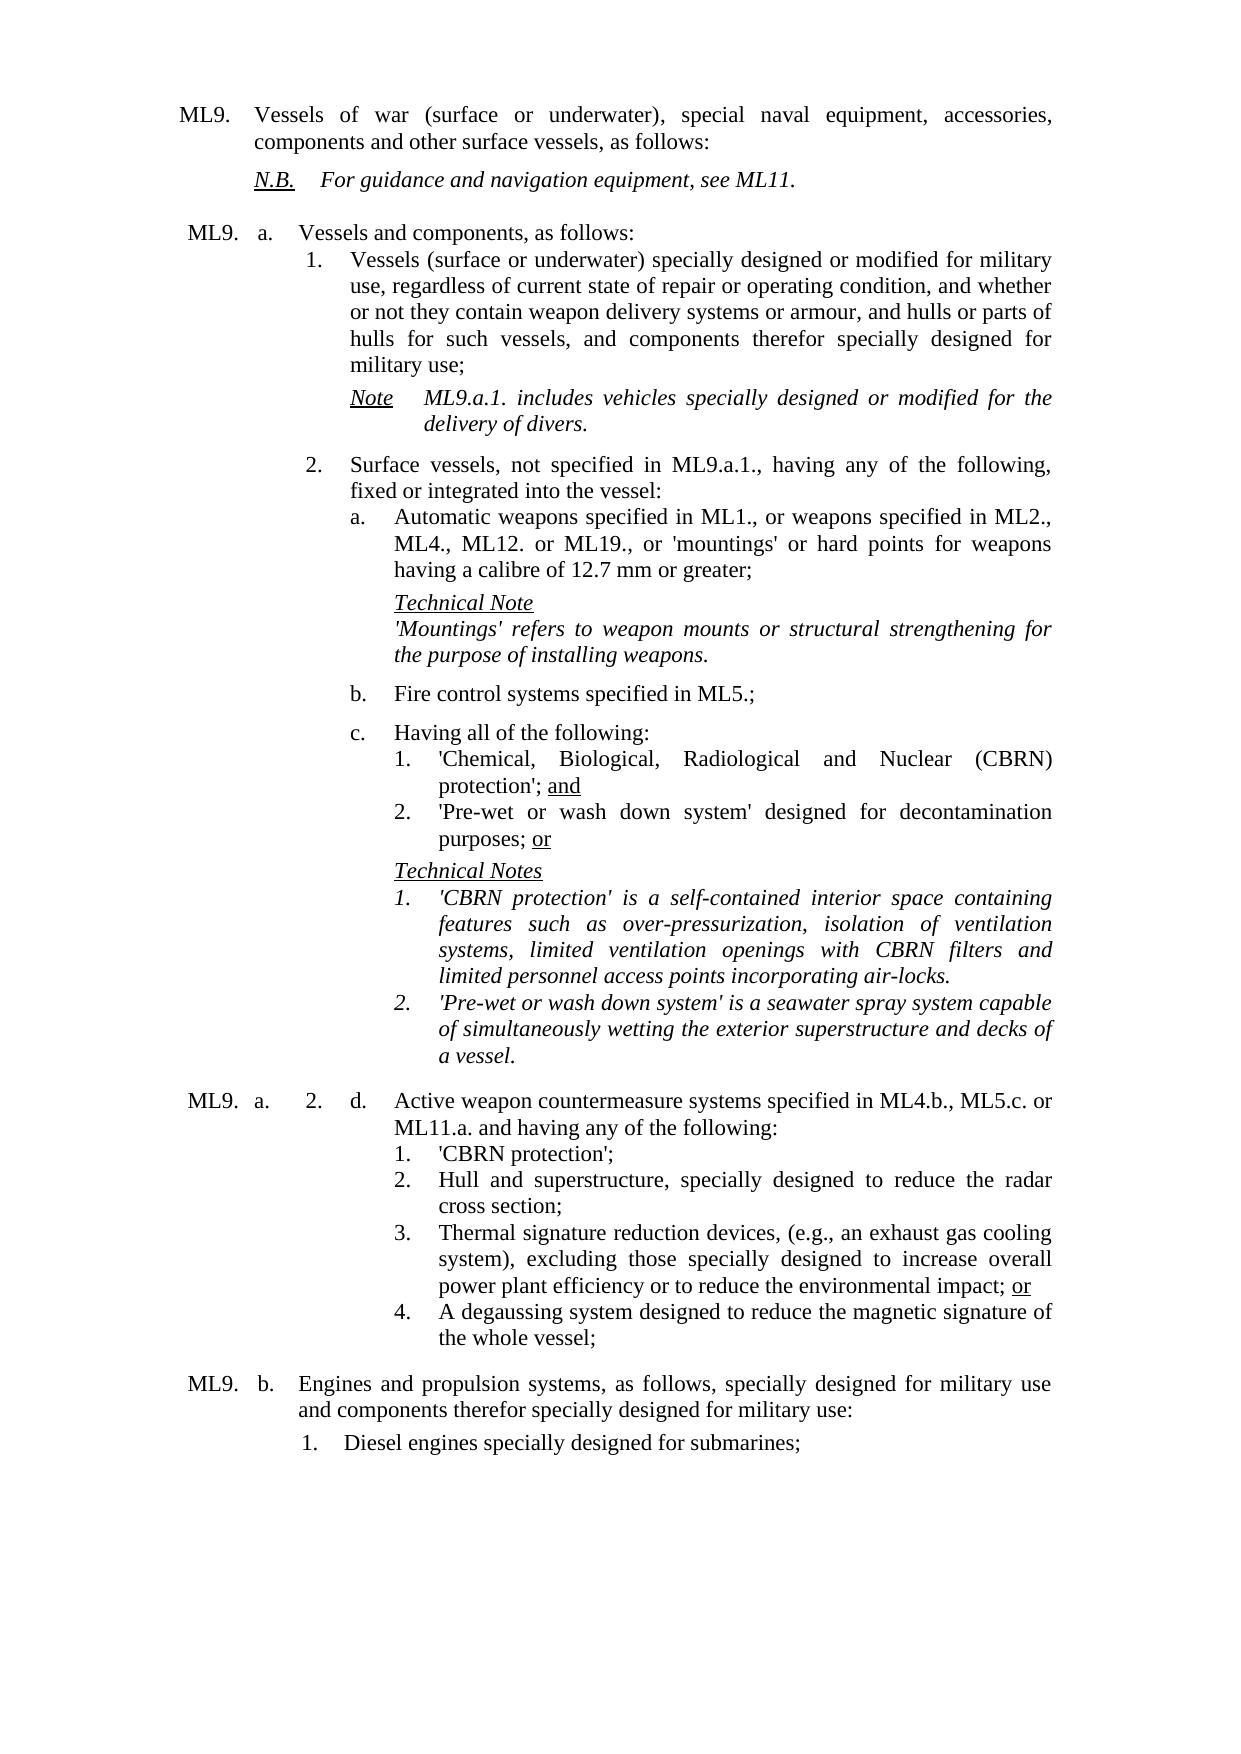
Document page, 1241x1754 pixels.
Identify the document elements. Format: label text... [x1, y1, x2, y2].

text 1. 'CBRN protection' is a self-contained interior space containing features such as over-pressurization, isolation of ventilation systems, limited ventilation openings with CBRN filters and limited personnel access points incorporating air-locks. [187, 883, 1053, 989]
text 2. 'Pre-wet or wash down system' is a seawater spray system capable of simultaneously wetting the exterior superstructure and decks of a vessel. [187, 989, 1053, 1068]
text 'Mountings' refers to weapon mounts or structural strengthening for the purpose of installing weapons. [187, 615, 1053, 668]
text 3. Thermal signature reduction devices, (e.g., an exhaust gas cooling system), excluding those specially designed to increase overall power plant efficiency or to reduce the environmental impact; or [187, 1219, 1053, 1298]
text Technical Notes [187, 857, 1053, 883]
text a. Automatic weapons specified in ML1., or weapons specified in ML2., ML4., ML12. or ML19., or 'mountings' or hard points for weapons having a calibre of 12.7 mm or greater; [187, 503, 1053, 582]
text ML9. b. Engines and propulsion systems, as follows, specially designed for military use and components therefor specially designed for military use: [187, 1370, 1053, 1423]
text ML9. a. 2. d. Active weapon countermeasure systems specified in ML4.b., ML5.c. or ML11.a. and having any of the following: [187, 1087, 1053, 1140]
text b. Fire control systems specified in ML5.; [187, 680, 1053, 707]
text Technical Note [187, 589, 1053, 615]
text 1. Diesel engines specially designed for submarines; [187, 1429, 1053, 1455]
text N.B. For guidance and navigation equipment, see ML11. [187, 167, 1053, 193]
text c. Having all of the following: [187, 719, 1053, 746]
text 1. Vessels (surface or underwater) specially designed or modified for military use, regardless of current state of repair or operating condition, and whether or not they contain weapon delivery systems or armour, and hulls or parts of hulls for such vessels, and components therefor specially designed for military use; [187, 246, 1053, 377]
text 2. Hull and superstructure, specially designed to reduce the radar cross section; [187, 1166, 1053, 1219]
text 2. Surface vessels, not specified in ML9.a.1., having any of the following, fixed or integrated into the vessel: [187, 451, 1053, 503]
text ML9. a. Vessels and components, as follows: [187, 219, 1053, 246]
text ML9. Vessels of war (surface or underwater), special naval equipment, accessories, components and other surface vessels, as follows: [179, 101, 1053, 154]
text 4. A degaussing system designed to reduce the magnetic signature of the whole vessel; [187, 1298, 1053, 1351]
text 2. 'Pre-wet or wash down system' designed for decontamination purposes; or [187, 798, 1053, 851]
text 1. 'CBRN protection'; [187, 1140, 1053, 1166]
text Note ML9.a.1. includes vehicles specially designed or modified for the delivery of divers. [187, 384, 1053, 436]
text 1. 'Chemical, Biological, Radiological and Nuclear (CBRN) protection'; and [187, 746, 1053, 798]
